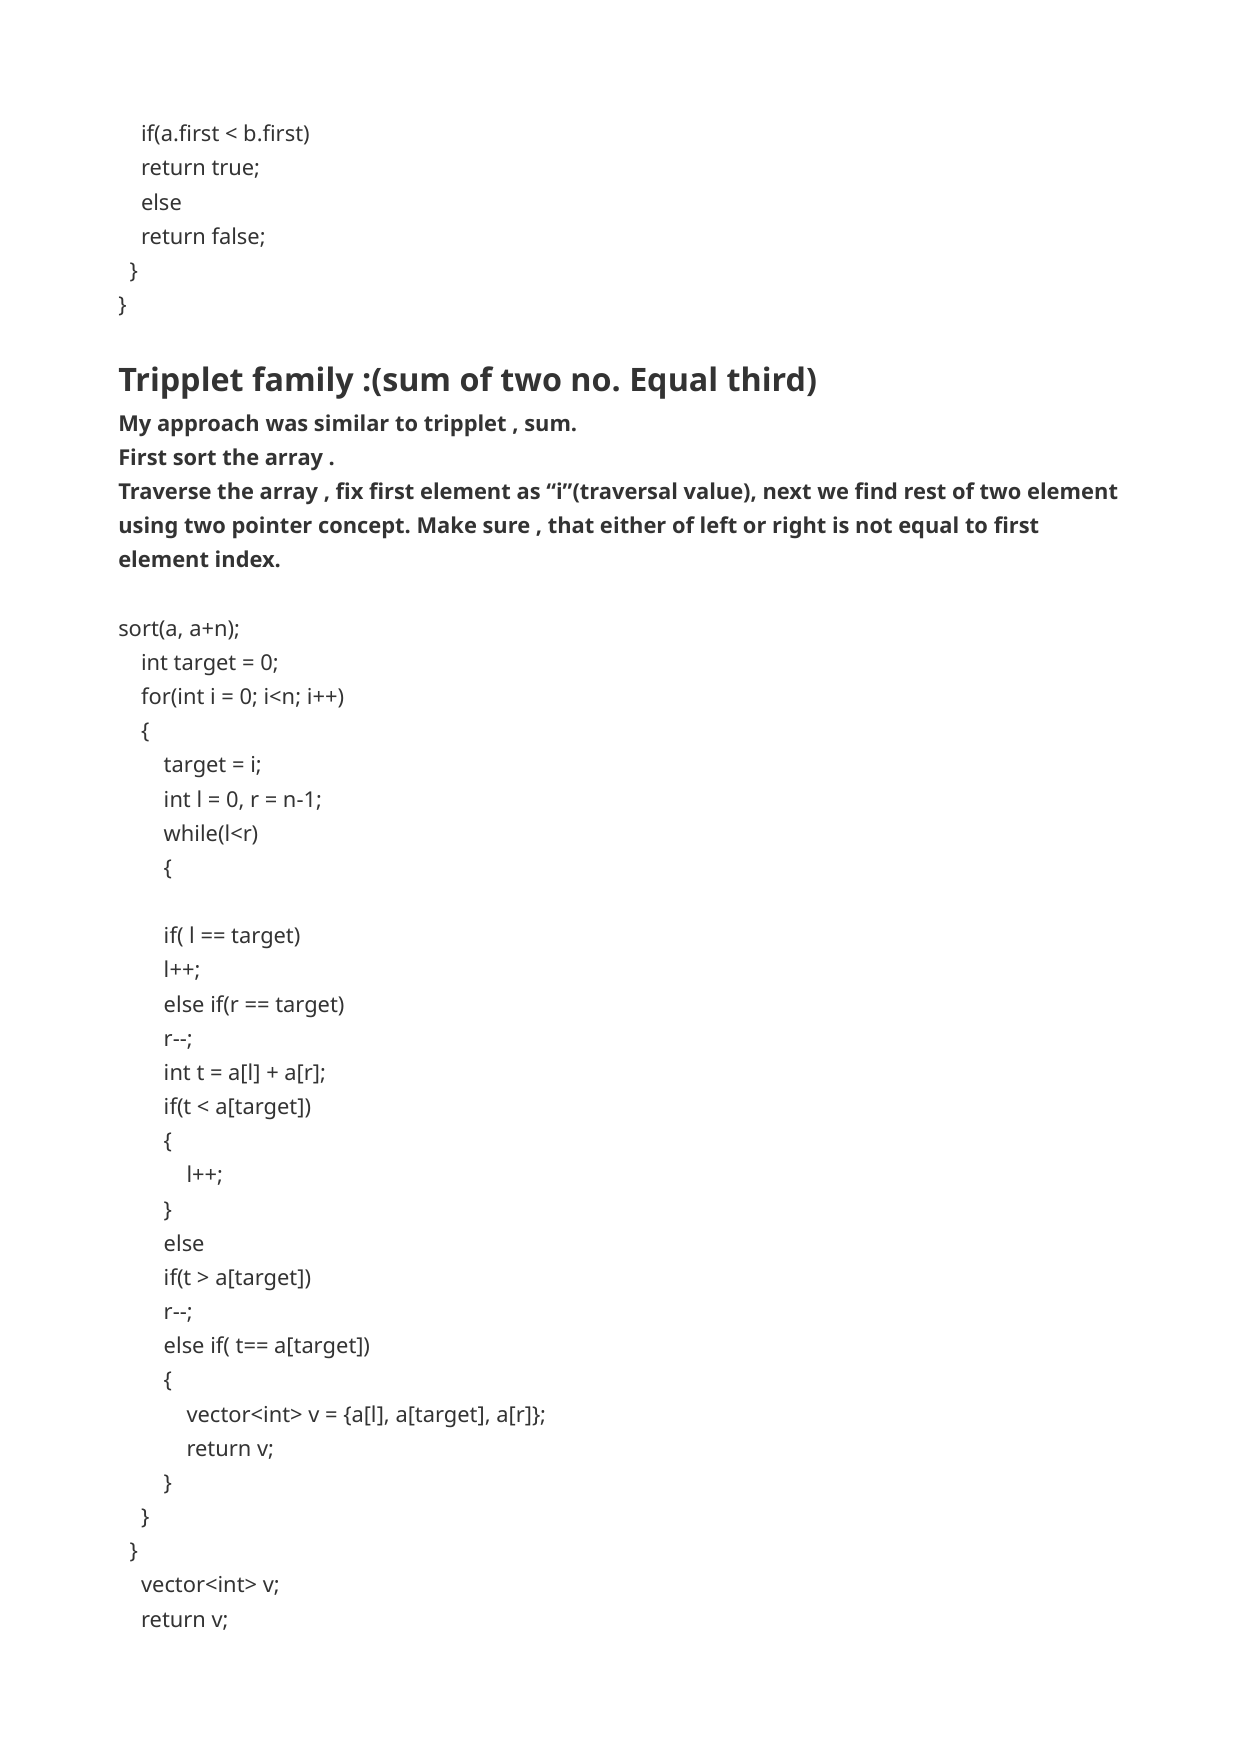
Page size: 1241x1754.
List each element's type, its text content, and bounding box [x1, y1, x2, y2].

text l++; [118, 1159, 1122, 1189]
text { [118, 1364, 1122, 1394]
text if(t < a[target]) [118, 1091, 1122, 1121]
text int l = 0, r = n-1; [118, 784, 1122, 813]
text } [118, 1535, 1122, 1565]
text Traverse the array , fix first element as “i”(traversal value), next we find rest of two element using two pointer concept. Make sure , that either of left or right is not equal to first element index. [118, 476, 1122, 574]
text else [118, 186, 1122, 216]
text return v; [118, 1433, 1122, 1463]
text int t = a[l] + a[r]; [118, 1057, 1122, 1087]
text return false; [118, 221, 1122, 250]
text { [118, 852, 1122, 882]
text return true; [118, 152, 1122, 182]
text { [118, 1125, 1122, 1155]
text target = i; [118, 749, 1122, 779]
text } [118, 1194, 1122, 1223]
text } [118, 1467, 1122, 1497]
text for(int i = 0; i<n; i++) [118, 681, 1122, 711]
text } [118, 289, 1122, 319]
text First sort the array . [118, 442, 1122, 472]
text else [118, 1228, 1122, 1258]
text vector<int> v; [118, 1569, 1122, 1599]
text vector<int> v = {a[l], a[target], a[r]}; [118, 1399, 1122, 1428]
text } [118, 255, 1122, 284]
text r--; [118, 1023, 1122, 1053]
text Tripplet family :(sum of two no. Equal third) [118, 357, 1122, 401]
text if(t > a[target]) [118, 1262, 1122, 1292]
text int target = 0; [118, 647, 1122, 677]
text return v; [118, 1604, 1122, 1633]
text else if(r == target) [118, 989, 1122, 1018]
text l++; [118, 954, 1122, 984]
text r--; [118, 1296, 1122, 1326]
text } [118, 1501, 1122, 1531]
text if( l == target) [118, 920, 1122, 950]
text { [118, 715, 1122, 745]
text sort(a, a+n); [118, 613, 1122, 643]
text else if( t== a[target]) [118, 1330, 1122, 1360]
text while(l<r) [118, 818, 1122, 848]
text My approach was similar to tripplet , sum. [118, 408, 1122, 438]
text if(a.first < b.first) [118, 118, 1122, 148]
